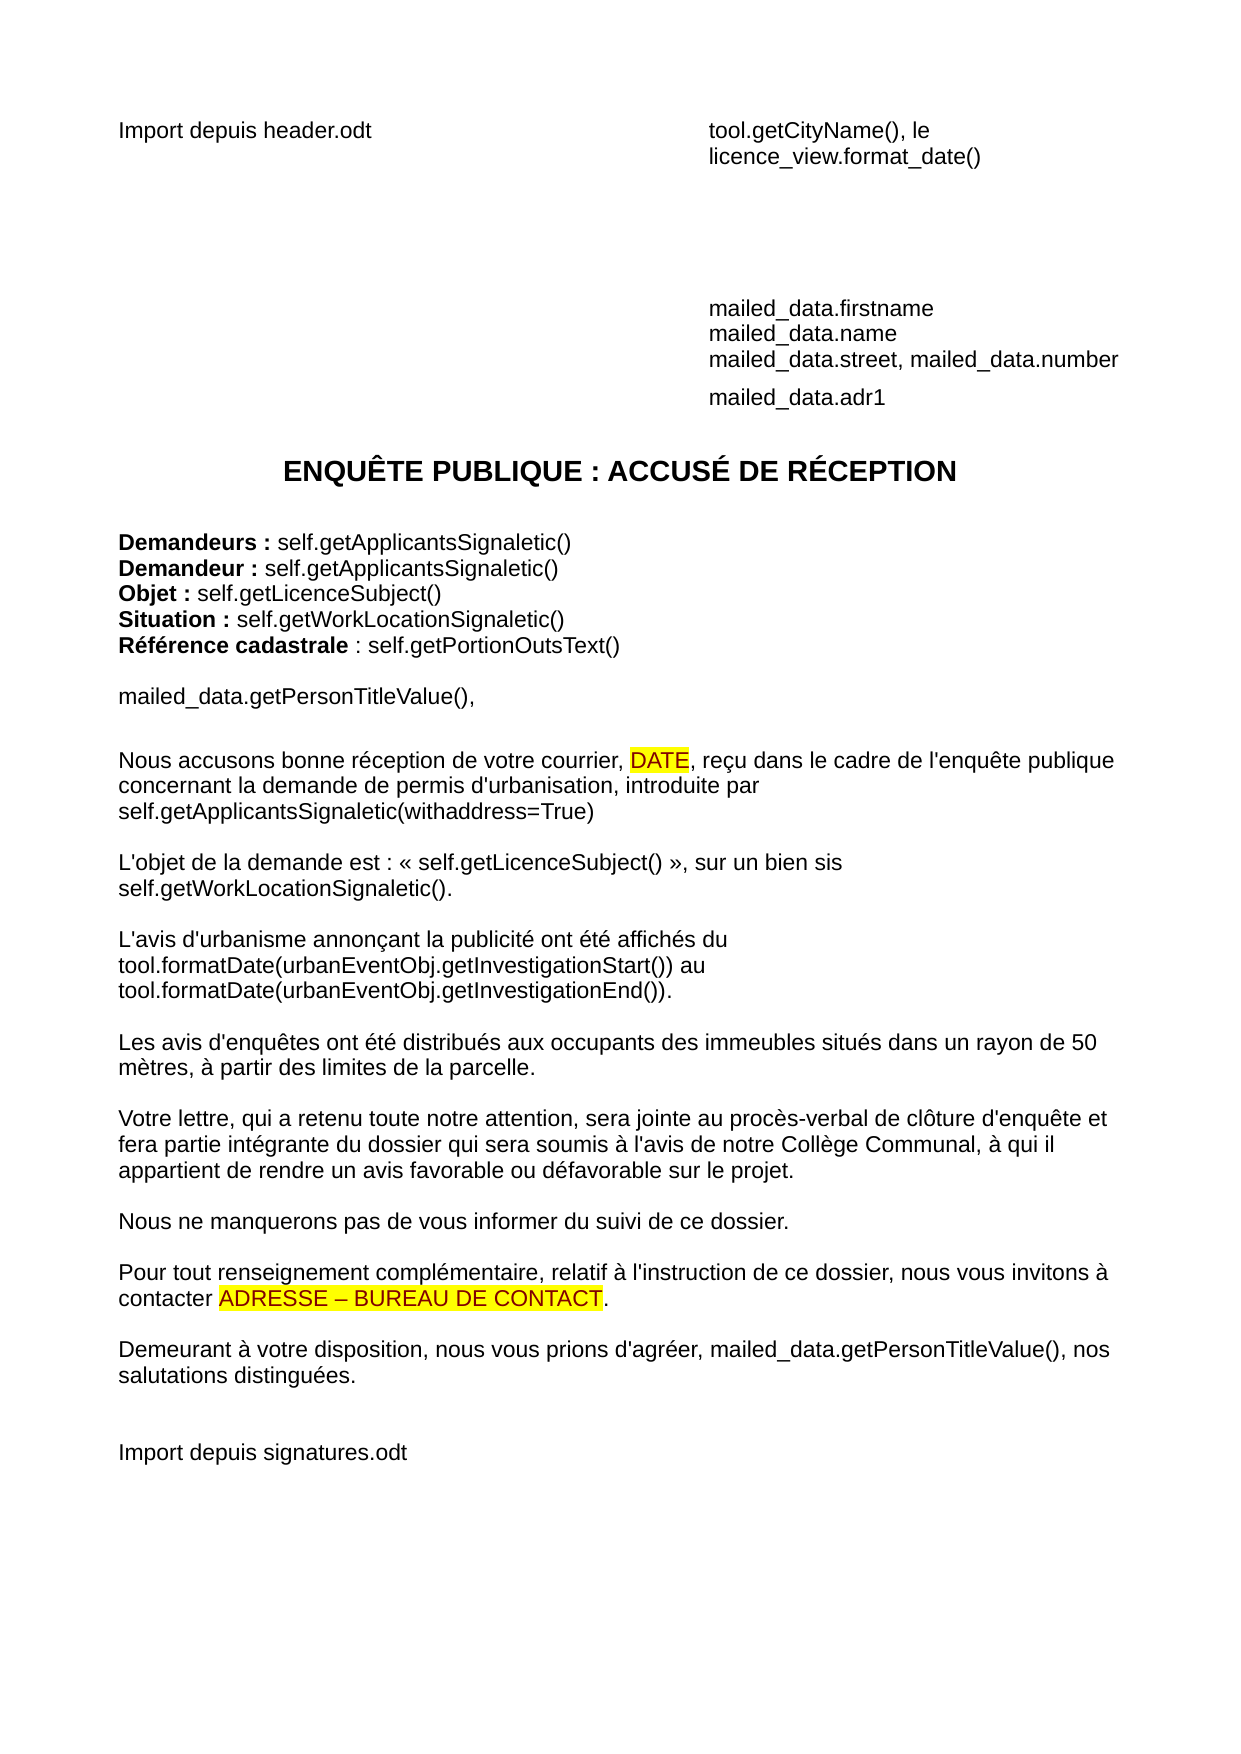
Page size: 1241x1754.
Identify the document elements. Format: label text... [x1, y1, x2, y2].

text Situation : self.getWorkLocationSignaletic() [118, 607, 1122, 632]
text L'avis d'urbanisme annonçant la publicité ont été affichés du tool.formatDate(urbanEventObj.getInvestigationStart()) au tool.formatDate(urbanEventObj.getInvestigationEnd()). [118, 927, 1122, 1003]
text Demandeurs : self.getApplicantsSignaletic() [118, 530, 1122, 555]
text Nous accusons bonne réception de votre courrier, DATE, reçu dans le cadre de l'enquête publique concernant la demande de permis d'urbanisation, introduite par self.getApplicantsSignaletic(withaddress=True) [118, 747, 1122, 824]
text Import depuis signatures.odt [118, 1439, 1122, 1465]
text Les avis d'enquêtes ont été distribués aux occupants des immeubles situés dans un rayon de 50 mètres, à partir des limites de la parcelle. [118, 1029, 1122, 1080]
table_header tool.getCityName(), le licence_view.format_date() mailed_data.firstname mailed_data.name mailed_data.street, mailed_data.number mailed_data.adr1 [709, 118, 1123, 423]
text Nous ne manquerons pas de vous informer du suivi de ce dossier. [118, 1208, 1122, 1234]
text mailed_data.getPersonTitleValue(), [118, 683, 1122, 709]
title Enquête publique : ACCUSÉ DE RÉCEPTION [118, 455, 1122, 488]
text L'objet de la demande est : « self.getLicenceSubject() », sur un bien sis self.getWorkLocationSignaletic(). [118, 850, 1122, 901]
text Objet : self.getLicenceSubject() [118, 581, 1122, 607]
text Demeurant à votre disposition, nous vous prions d'agréer, mailed_data.getPersonTitleValue(), nos salutations distinguées. [118, 1337, 1122, 1388]
text Votre lettre, qui a retenu toute notre attention, sera jointe au procès-verbal de clôture d'enquête et fera partie intégrante du dossier qui sera soumis à l'avis de notre Collège Communal, à qui il appartient de rendre un avis favorable ou défavorable sur le projet. [118, 1106, 1122, 1183]
text Pour tout renseignement complémentaire, relatif à l'instruction de ce dossier, nous vous invitons à contacter ADRESSE – BUREAU DE CONTACT. [118, 1260, 1122, 1311]
table_header Import depuis header.odt [118, 118, 708, 423]
text Demandeur : self.getApplicantsSignaletic() [118, 555, 1122, 581]
text Référence cadastrale : self.getPortionOutsText() [118, 632, 1122, 658]
